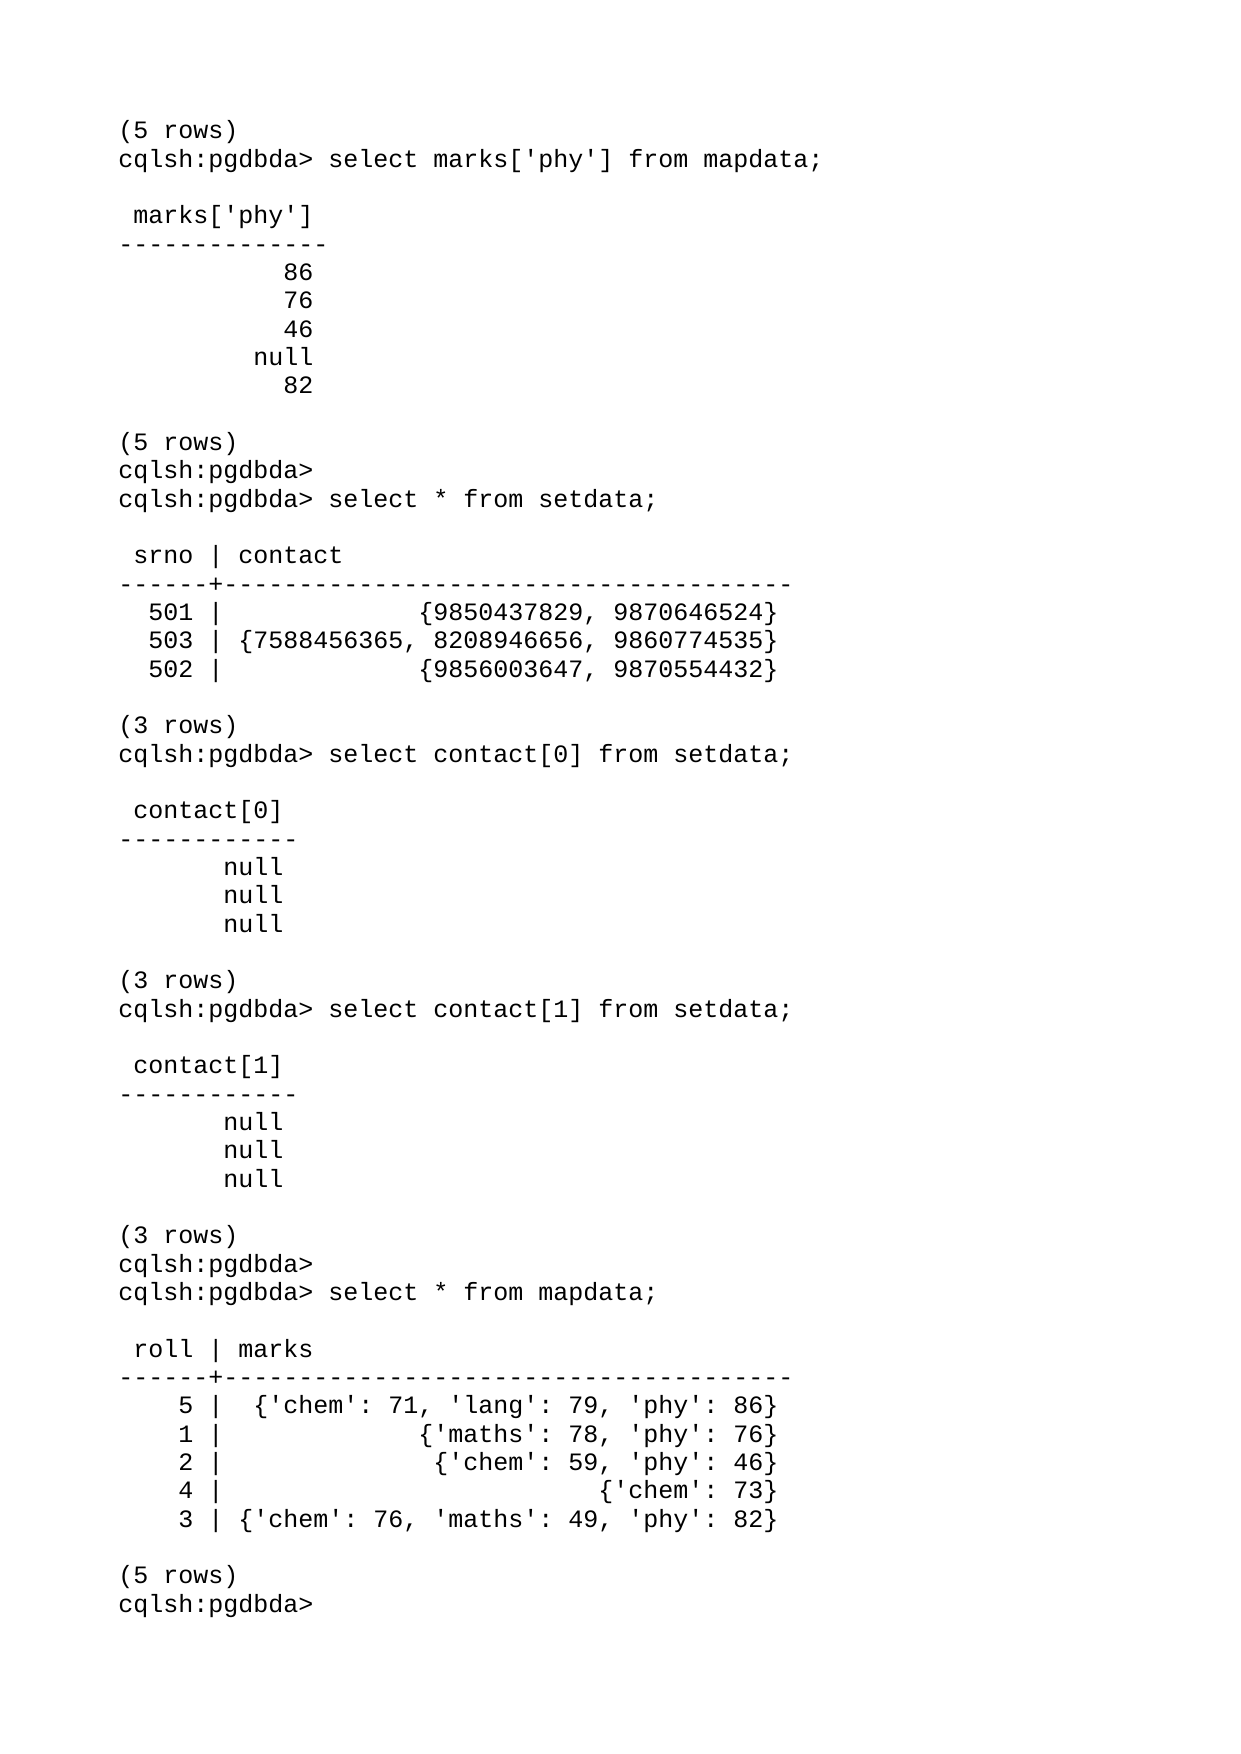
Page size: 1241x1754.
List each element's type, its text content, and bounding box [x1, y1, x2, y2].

text cqlsh:pgdbda> select contact[1] from setdata; [118, 996, 1122, 1025]
text 501 | {9850437829, 9870646524} [118, 600, 1122, 628]
text cqlsh:pgdbda> select * from setdata; [118, 486, 1122, 515]
text contact[0] [118, 798, 1122, 826]
text 5 | {'chem': 71, 'lang': 79, 'phy': 86} [118, 1393, 1122, 1421]
text (3 rows) [118, 713, 1122, 741]
text cqlsh:pgdbda> select marks['phy'] from mapdata; [118, 146, 1122, 175]
text 502 | {9856003647, 9870554432} [118, 656, 1122, 685]
text cqlsh:pgdbda> select contact[0] from setdata; [118, 741, 1122, 770]
text ------+-------------------------------------- [118, 571, 1122, 600]
text srno | contact [118, 543, 1122, 571]
text 76 [118, 288, 1122, 316]
text null [118, 911, 1122, 940]
text ------------ [118, 1081, 1122, 1110]
text null [118, 883, 1122, 911]
text null [118, 1110, 1122, 1138]
text 503 | {7588456365, 8208946656, 9860774535} [118, 628, 1122, 656]
text marks['phy'] [118, 203, 1122, 231]
text 86 [118, 260, 1122, 288]
text ------------ [118, 826, 1122, 855]
text 3 | {'chem': 76, 'maths': 49, 'phy': 82} [118, 1506, 1122, 1535]
text (3 rows) [118, 968, 1122, 996]
text -------------- [118, 231, 1122, 260]
text cqlsh:pgdbda> select * from mapdata; [118, 1280, 1122, 1308]
text 46 [118, 316, 1122, 345]
text cqlsh:pgdbda> [118, 1591, 1122, 1620]
text (3 rows) [118, 1223, 1122, 1251]
text null [118, 855, 1122, 883]
text null [118, 1138, 1122, 1166]
text 1 | {'maths': 78, 'phy': 76} [118, 1421, 1122, 1450]
text 2 | {'chem': 59, 'phy': 46} [118, 1450, 1122, 1478]
text contact[1] [118, 1053, 1122, 1081]
text null [118, 1166, 1122, 1195]
text ------+-------------------------------------- [118, 1365, 1122, 1393]
text roll | marks [118, 1336, 1122, 1365]
text 82 [118, 373, 1122, 401]
text cqlsh:pgdbda> [118, 1251, 1122, 1280]
text (5 rows) [118, 1563, 1122, 1591]
text 4 | {'chem': 73} [118, 1478, 1122, 1506]
text (5 rows) [118, 430, 1122, 458]
text (5 rows) [118, 118, 1122, 146]
text cqlsh:pgdbda> [118, 458, 1122, 486]
text null [118, 345, 1122, 373]
